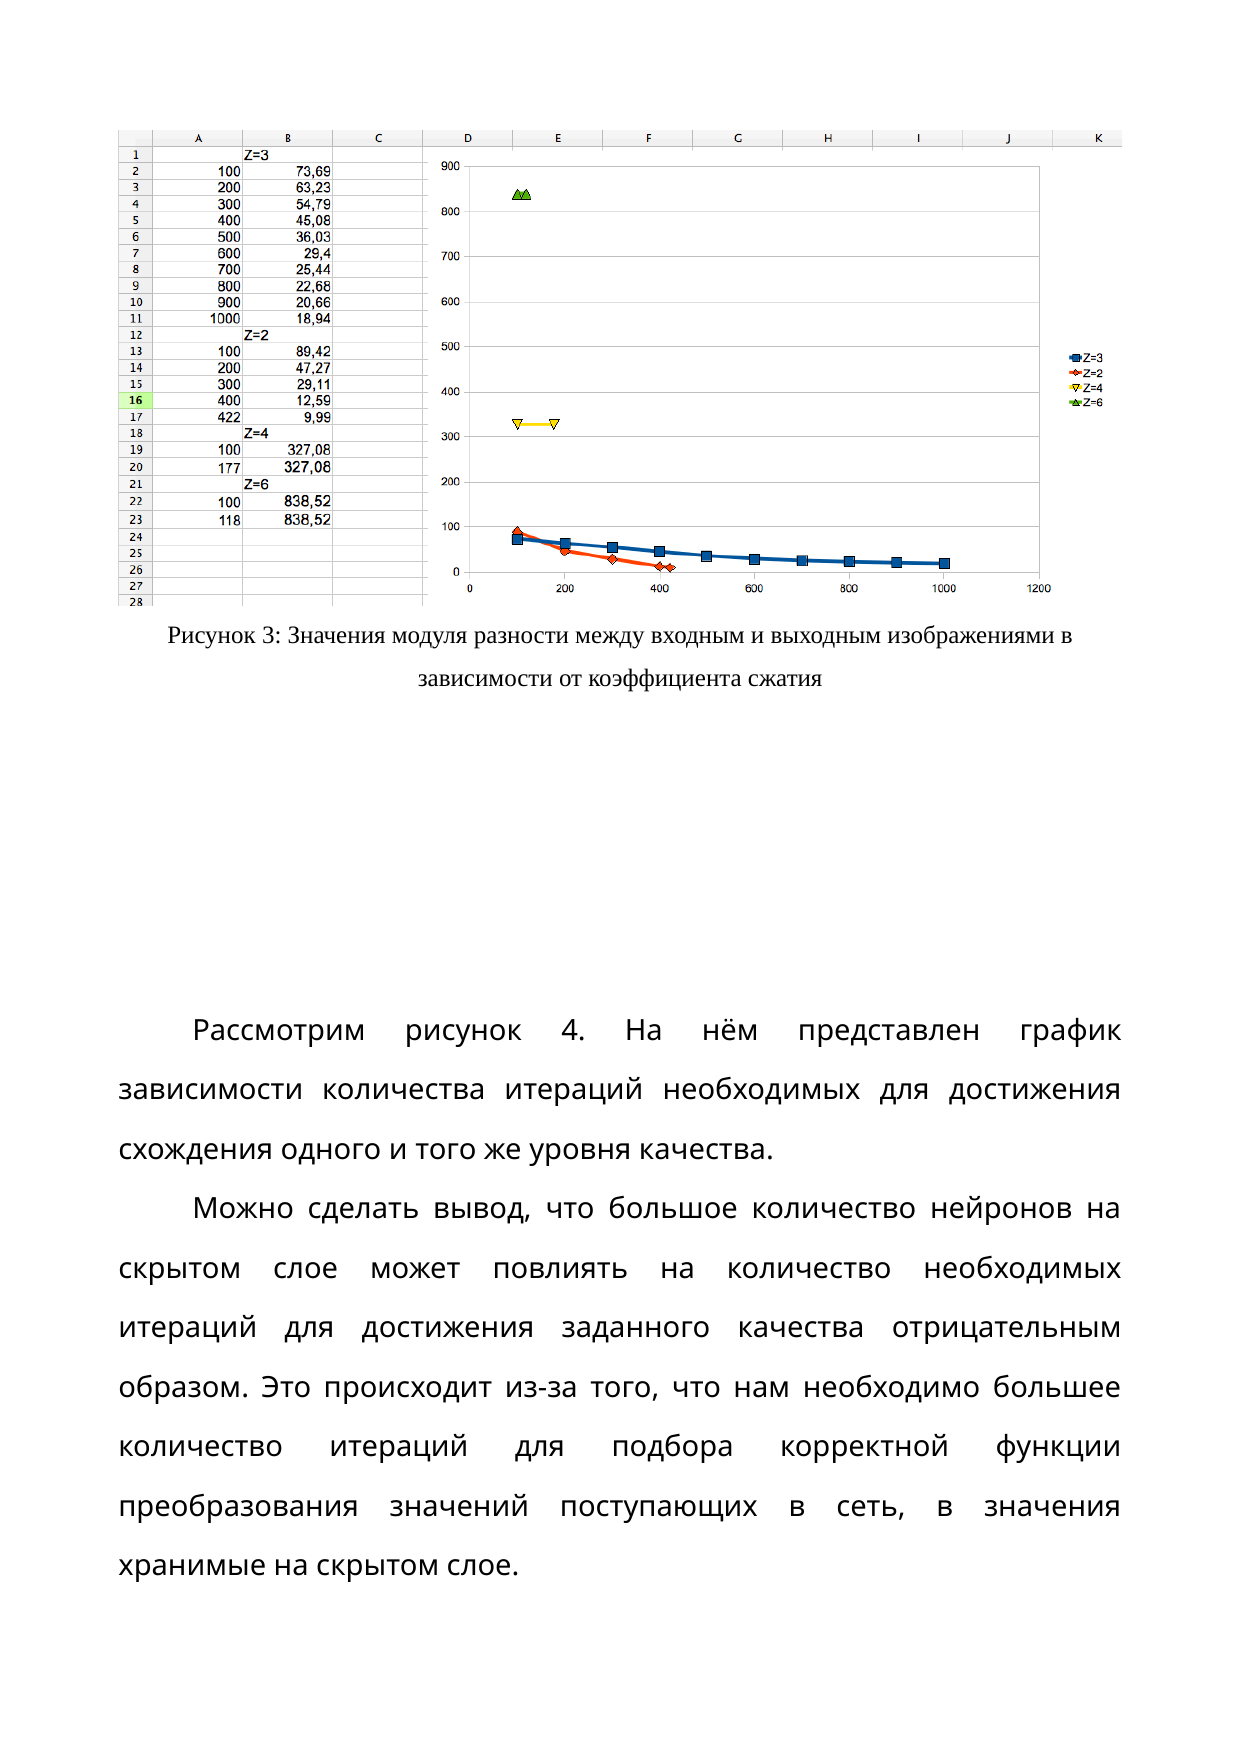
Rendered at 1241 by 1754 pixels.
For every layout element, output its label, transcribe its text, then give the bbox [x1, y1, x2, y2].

text Можно сделать вывод, что большое количество нейронов на скрытом слое может повлиять на количество необходимых итераций для достижения заданного качества отрицательным образом. Это происходит из-за того, что нам необходимо большее количество итераций для подбора корректной функции преобразования значений поступающих в сеть, в значения хранимые на скрытом слое. [118, 1188, 1122, 1584]
picture [118, 130, 1123, 606]
text Рассмотрим рисунок 4. На нём представлен график зависимости количества итераций необходимых для достижения схождения одного и того же уровня качества. [118, 1009, 1122, 1168]
text Рисунок 3: Значения модуля разности между входным и выходным изображениями в зависимости от коэффициента сжатия [118, 606, 1122, 692]
